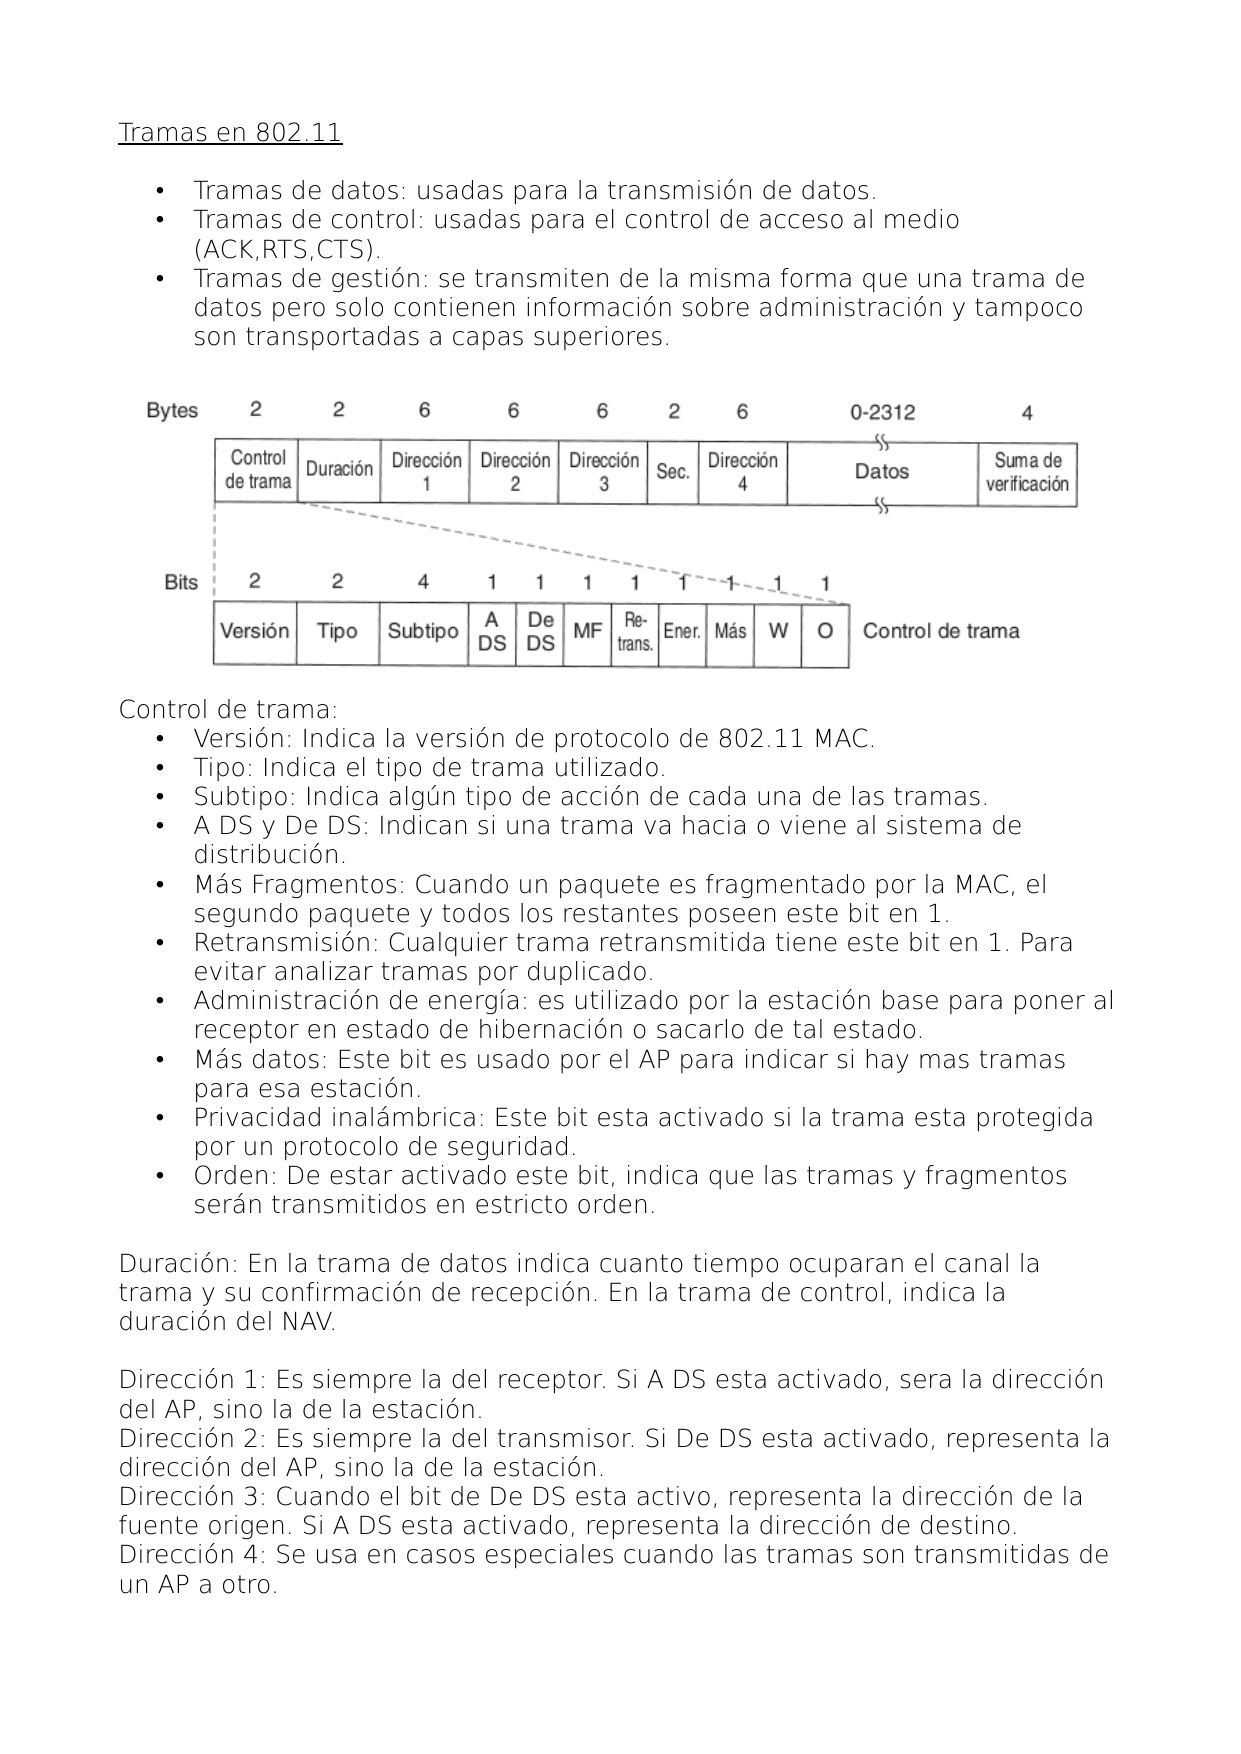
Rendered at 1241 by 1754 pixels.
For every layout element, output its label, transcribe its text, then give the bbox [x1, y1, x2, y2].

list Tramas de control: usadas para el control de acceso al medio (ACK,RTS,CTS). [156, 206, 1122, 264]
list Más datos: Este bit es usado por el AP para indicar si hay mas tramas para esa estación. [156, 1045, 1122, 1103]
list Tipo: Indica el tipo de trama utilizado. [156, 753, 1122, 782]
text Dirección 4: Se usa en casos especiales cuando las tramas son transmitidas de un AP a otro. [118, 1541, 1122, 1599]
list Privacidad inalámbrica: Este bit esta activado si la trama esta protegida por un protocolo de seguridad. [156, 1103, 1122, 1162]
text Dirección 3: Cuando el bit de De DS esta activo, representa la dirección de la fuente origen. Si A DS esta activado, representa la dirección de destino. [118, 1482, 1122, 1541]
list Versión: Indica la versión de protocolo de 802.11 MAC. [156, 724, 1122, 753]
list Administración de energía: es utilizado por la estación base para poner al receptor en estado de hibernación o sacarlo de tal estado. [156, 987, 1122, 1045]
text Tramas en 802.11 [118, 118, 1122, 147]
list A DS y De DS: Indican si una trama va hacia o viene al sistema de distribución. [156, 812, 1122, 870]
picture [105, 380, 1110, 695]
list Más Fragmentos: Cuando un paquete es fragmentado por la MAC, el segundo paquete y todos los restantes poseen este bit en 1. [156, 870, 1122, 928]
list Subtipo: Indica algún tipo de acción de cada una de las tramas. [156, 782, 1122, 812]
text Control de trama: [118, 381, 1122, 724]
list Tramas de gestión: se transmiten de la misma forma que una trama de datos pero solo contienen información sobre administración y tampoco son transportadas a capas superiores. [156, 264, 1122, 351]
text Dirección 1: Es siempre la del receptor. Si A DS esta activado, sera la dirección del AP, sino la de la estación. [118, 1366, 1122, 1424]
text Dirección 2: Es siempre la del transmisor. Si De DS esta activado, representa la dirección del AP, sino la de la estación. [118, 1424, 1122, 1482]
text Duración: En la trama de datos indica cuanto tiempo ocuparan el canal la trama y su confirmación de recepción. En la trama de control, indica la duración del NAV. [118, 1249, 1122, 1337]
list Tramas de datos: usadas para la transmisión de datos. [156, 176, 1122, 206]
list Retransmisión: Cualquier trama retransmitida tiene este bit en 1. Para evitar analizar tramas por duplicado. [156, 928, 1122, 987]
list Orden: De estar activado este bit, indica que las tramas y fragmentos serán transmitidos en estricto orden. [156, 1162, 1122, 1220]
